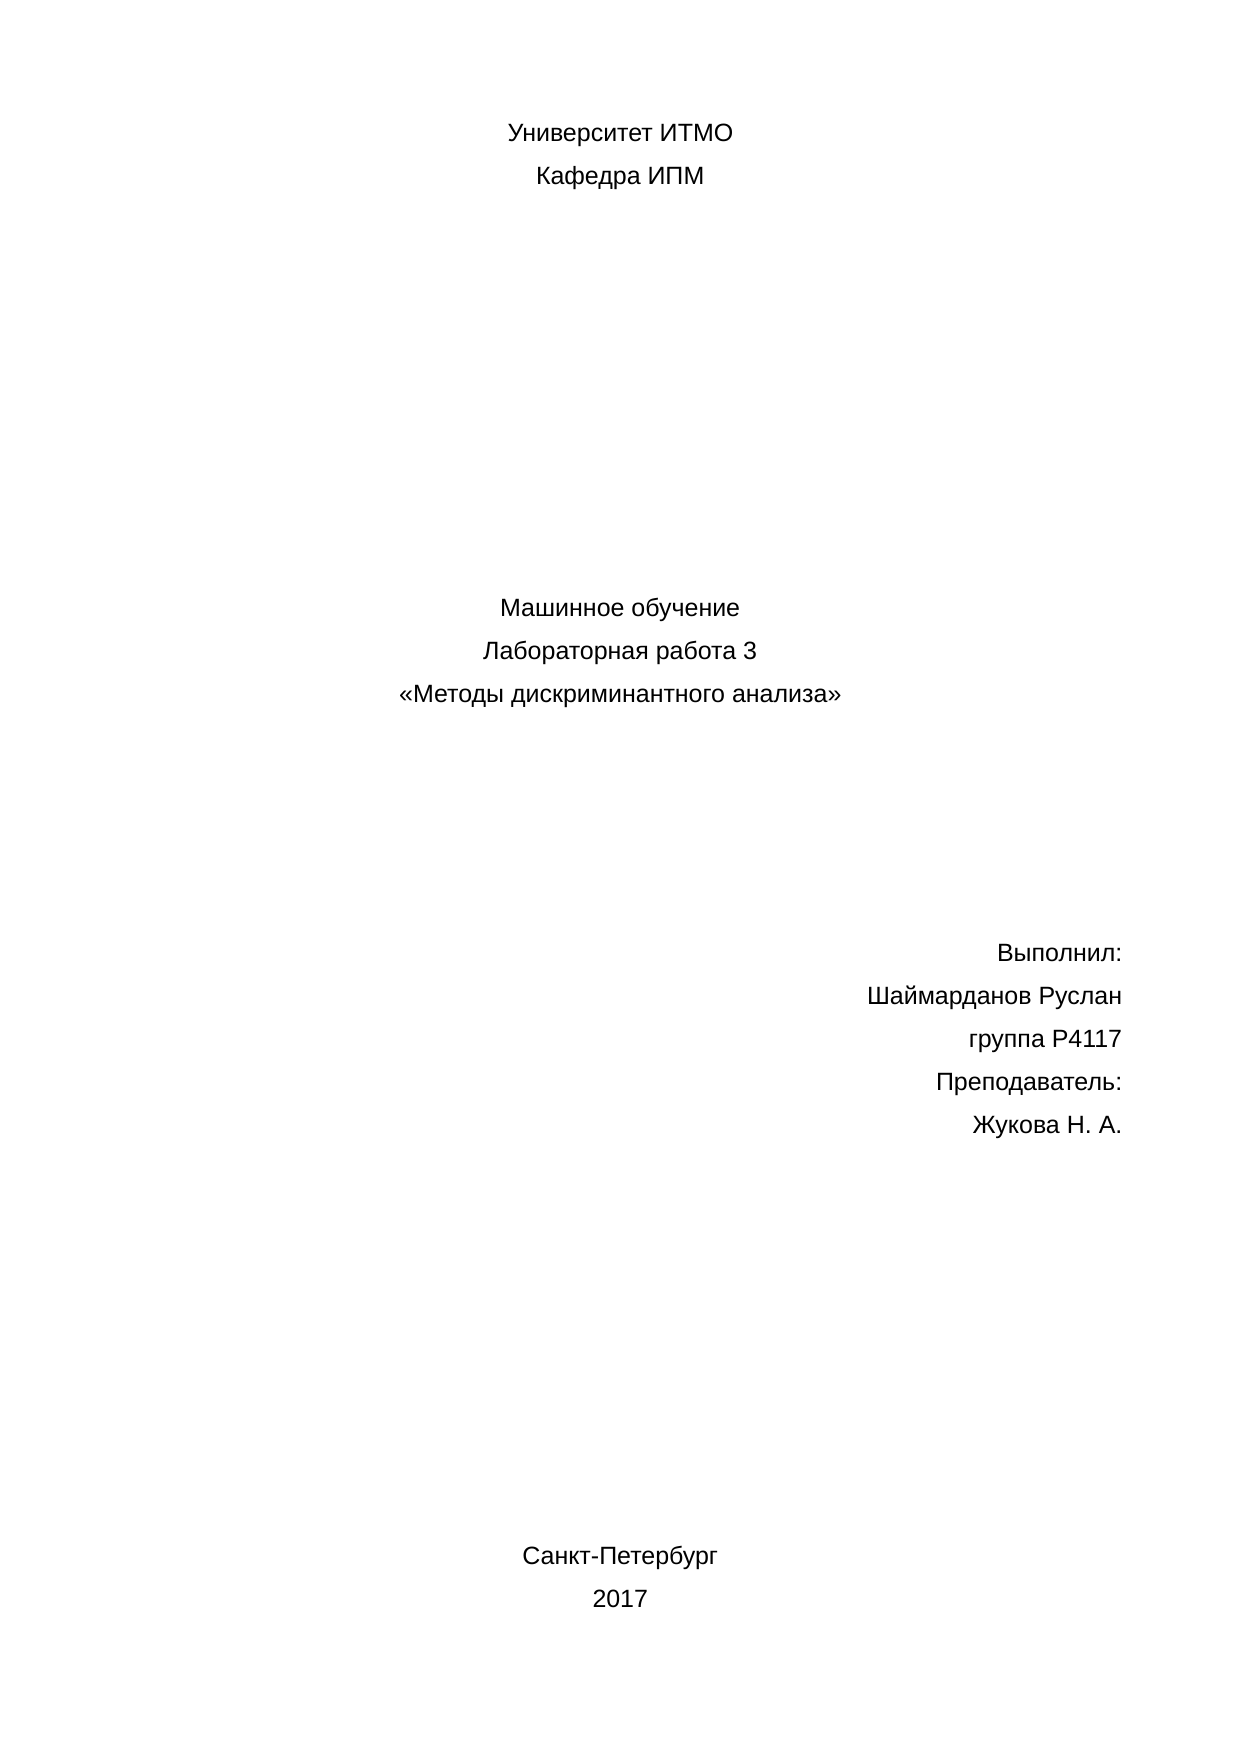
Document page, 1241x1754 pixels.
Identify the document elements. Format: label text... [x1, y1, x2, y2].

text Лабораторная работа 3 [118, 636, 1122, 664]
text Жукова Н. А. [118, 1110, 1122, 1139]
text Машинное обучение [118, 592, 1122, 621]
text Университет ИТМО [118, 118, 1122, 147]
text Кафедра ИПМ [118, 161, 1122, 190]
text Преподаватель: [118, 1067, 1122, 1096]
text «Методы дискриминантного анализа» [118, 679, 1122, 707]
text 2017 [118, 1584, 1122, 1613]
text Выполнил: [118, 937, 1122, 966]
text группа Р4117 [118, 1024, 1122, 1052]
text Шаймарданов Руслан [118, 981, 1122, 1009]
text Санкт-Петербург [118, 1541, 1122, 1570]
